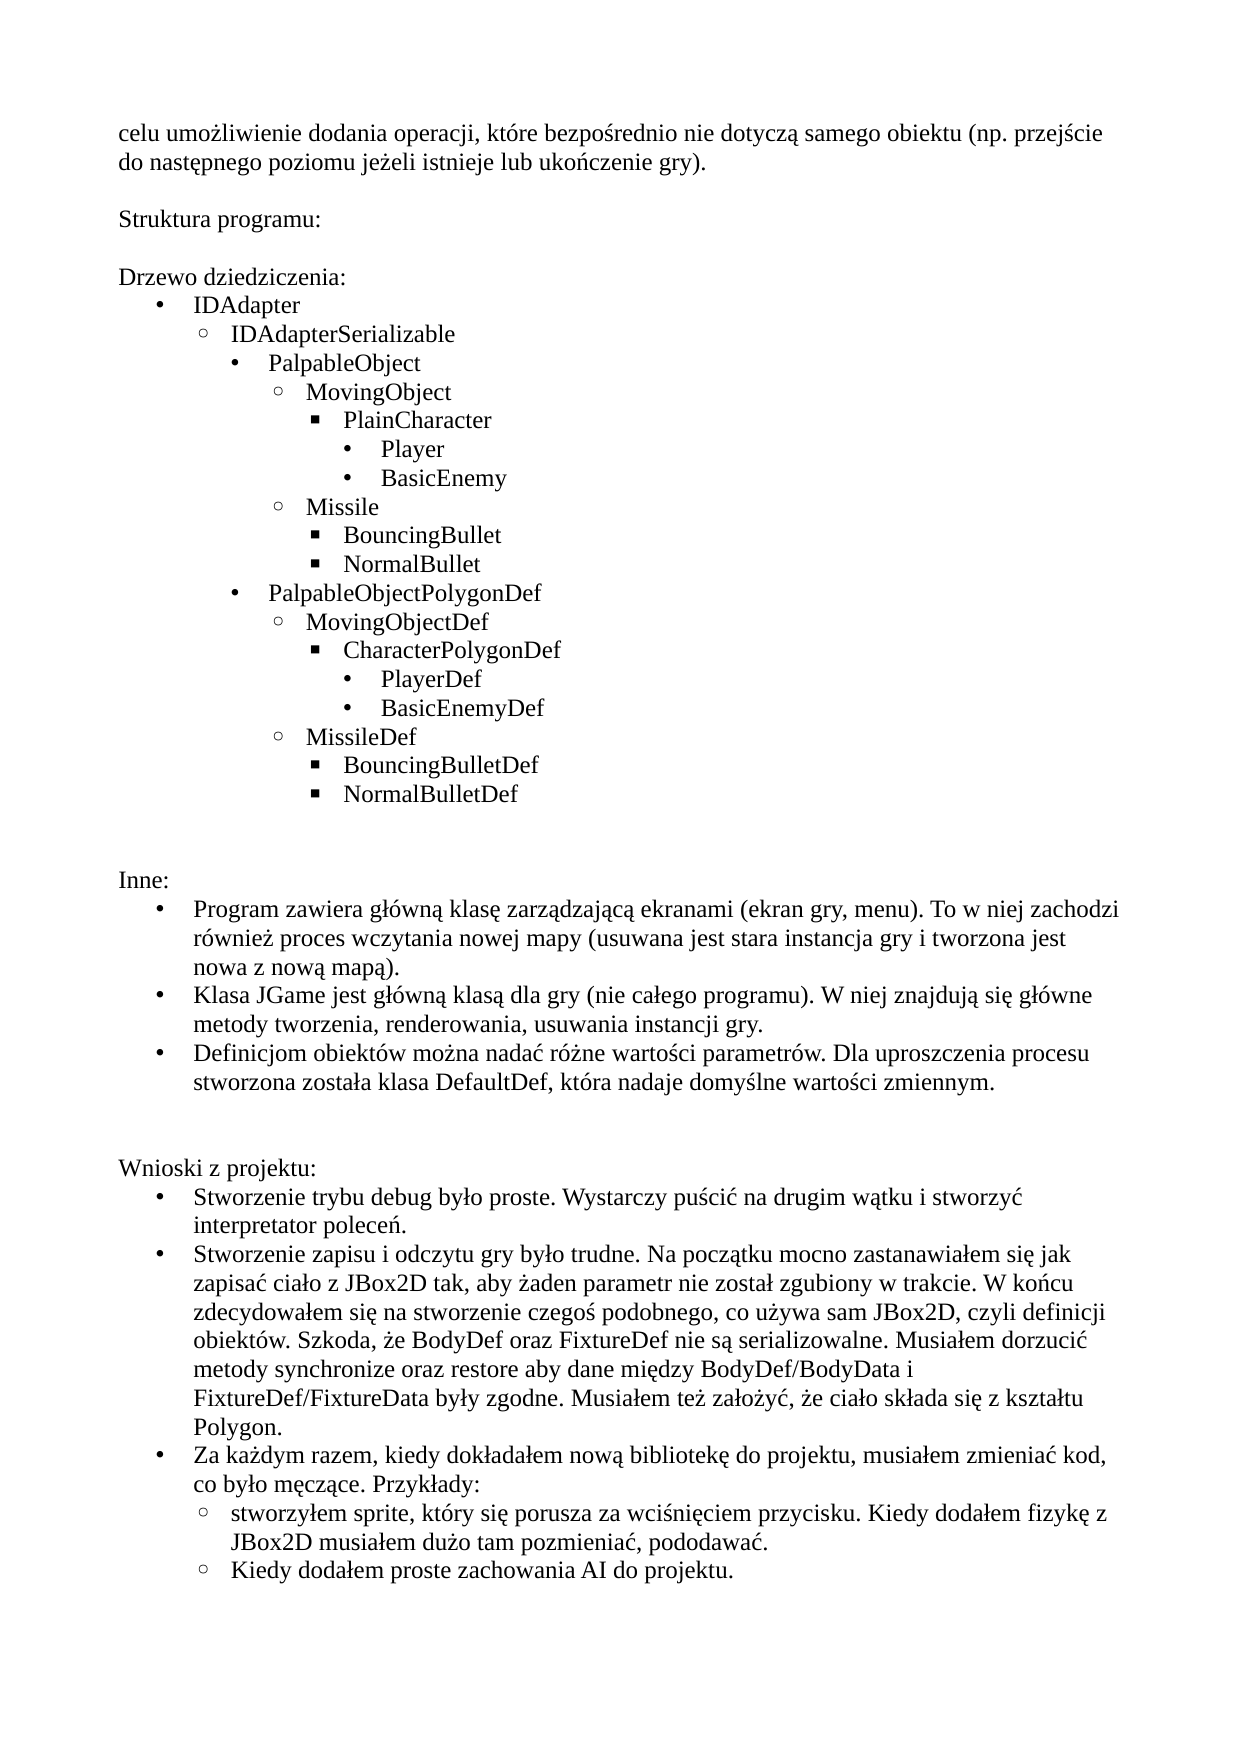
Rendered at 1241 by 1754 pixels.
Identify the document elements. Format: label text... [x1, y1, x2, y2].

list Program zawiera główną klasę zarządzającą ekranami (ekran gry, menu). To w niej zachodzi również proces wczytania nowej mapy (usuwana jest stara instancja gry i tworzona jest nowa z nową mapą). [156, 894, 1122, 981]
list MovingObject [268, 377, 1122, 406]
list PlayerDef [343, 664, 1122, 693]
list MovingObjectDef [268, 607, 1122, 636]
list Player [343, 434, 1122, 463]
list Za każdym razem, kiedy dokładałem nową bibliotekę do projektu, musiałem zmieniać kod, co było męczące. Przykłady: [156, 1441, 1122, 1498]
list MissileDef [268, 722, 1122, 751]
text Wnioski z projektu: [118, 1153, 1122, 1182]
list PalpableObject [231, 348, 1122, 377]
list Stworzenie trybu debug było proste. Wystarczy puścić na drugim wątku i stworzyć interpretator poleceń. [156, 1182, 1122, 1239]
list Missile [268, 492, 1122, 521]
list PlainCharacter [306, 406, 1122, 434]
list IDAdapter [156, 291, 1122, 319]
list Kiedy dodałem proste zachowania AI do projektu. [193, 1556, 1122, 1584]
list NormalBullet [306, 549, 1122, 578]
text Drzewo dziedziczenia: [118, 262, 1122, 291]
text celu umożliwienie dodania operacji, które bezpośrednio nie dotyczą samego obiektu (np. przejście do następnego poziomu jeżeli istnieje lub ukończenie gry). [118, 118, 1122, 176]
list BasicEnemy [343, 463, 1122, 492]
list NormalBulletDef [306, 779, 1122, 808]
list CharacterPolygonDef [306, 636, 1122, 664]
list Klasa JGame jest główną klasą dla gry (nie całego programu). W niej znajdują się główne metody tworzenia, renderowania, usuwania instancji gry. [156, 981, 1122, 1038]
list stworzyłem sprite, który się porusza za wciśnięciem przycisku. Kiedy dodałem fizykę z JBox2D musiałem dużo tam pozmieniać, pododawać. [193, 1498, 1122, 1556]
text Inne: [118, 866, 1122, 894]
list PalpableObjectPolygonDef [231, 578, 1122, 607]
list BouncingBullet [306, 521, 1122, 549]
list Definicjom obiektów można nadać różne wartości parametrów. Dla uproszczenia procesu stworzona została klasa DefaultDef, która nadaje domyślne wartości zmiennym. [156, 1038, 1122, 1096]
list BouncingBulletDef [306, 751, 1122, 779]
list BasicEnemyDef [343, 693, 1122, 722]
text Struktura programu: [118, 204, 1122, 233]
list IDAdapterSerializable [193, 319, 1122, 348]
list Stworzenie zapisu i odczytu gry było trudne. Na początku mocno zastanawiałem się jak zapisać ciało z JBox2D tak, aby żaden parametr nie został zgubiony w trakcie. W końcu zdecydowałem się na stworzenie czegoś podobnego, co używa sam JBox2D, czyli definicji obiektów. Szkoda, że BodyDef oraz FixtureDef nie są serializowalne. Musiałem dorzucić metody synchronize oraz restore aby dane między BodyDef/BodyData i FixtureDef/FixtureData były zgodne. Musiałem też założyć, że ciało składa się z kształtu Polygon. [156, 1239, 1122, 1441]
